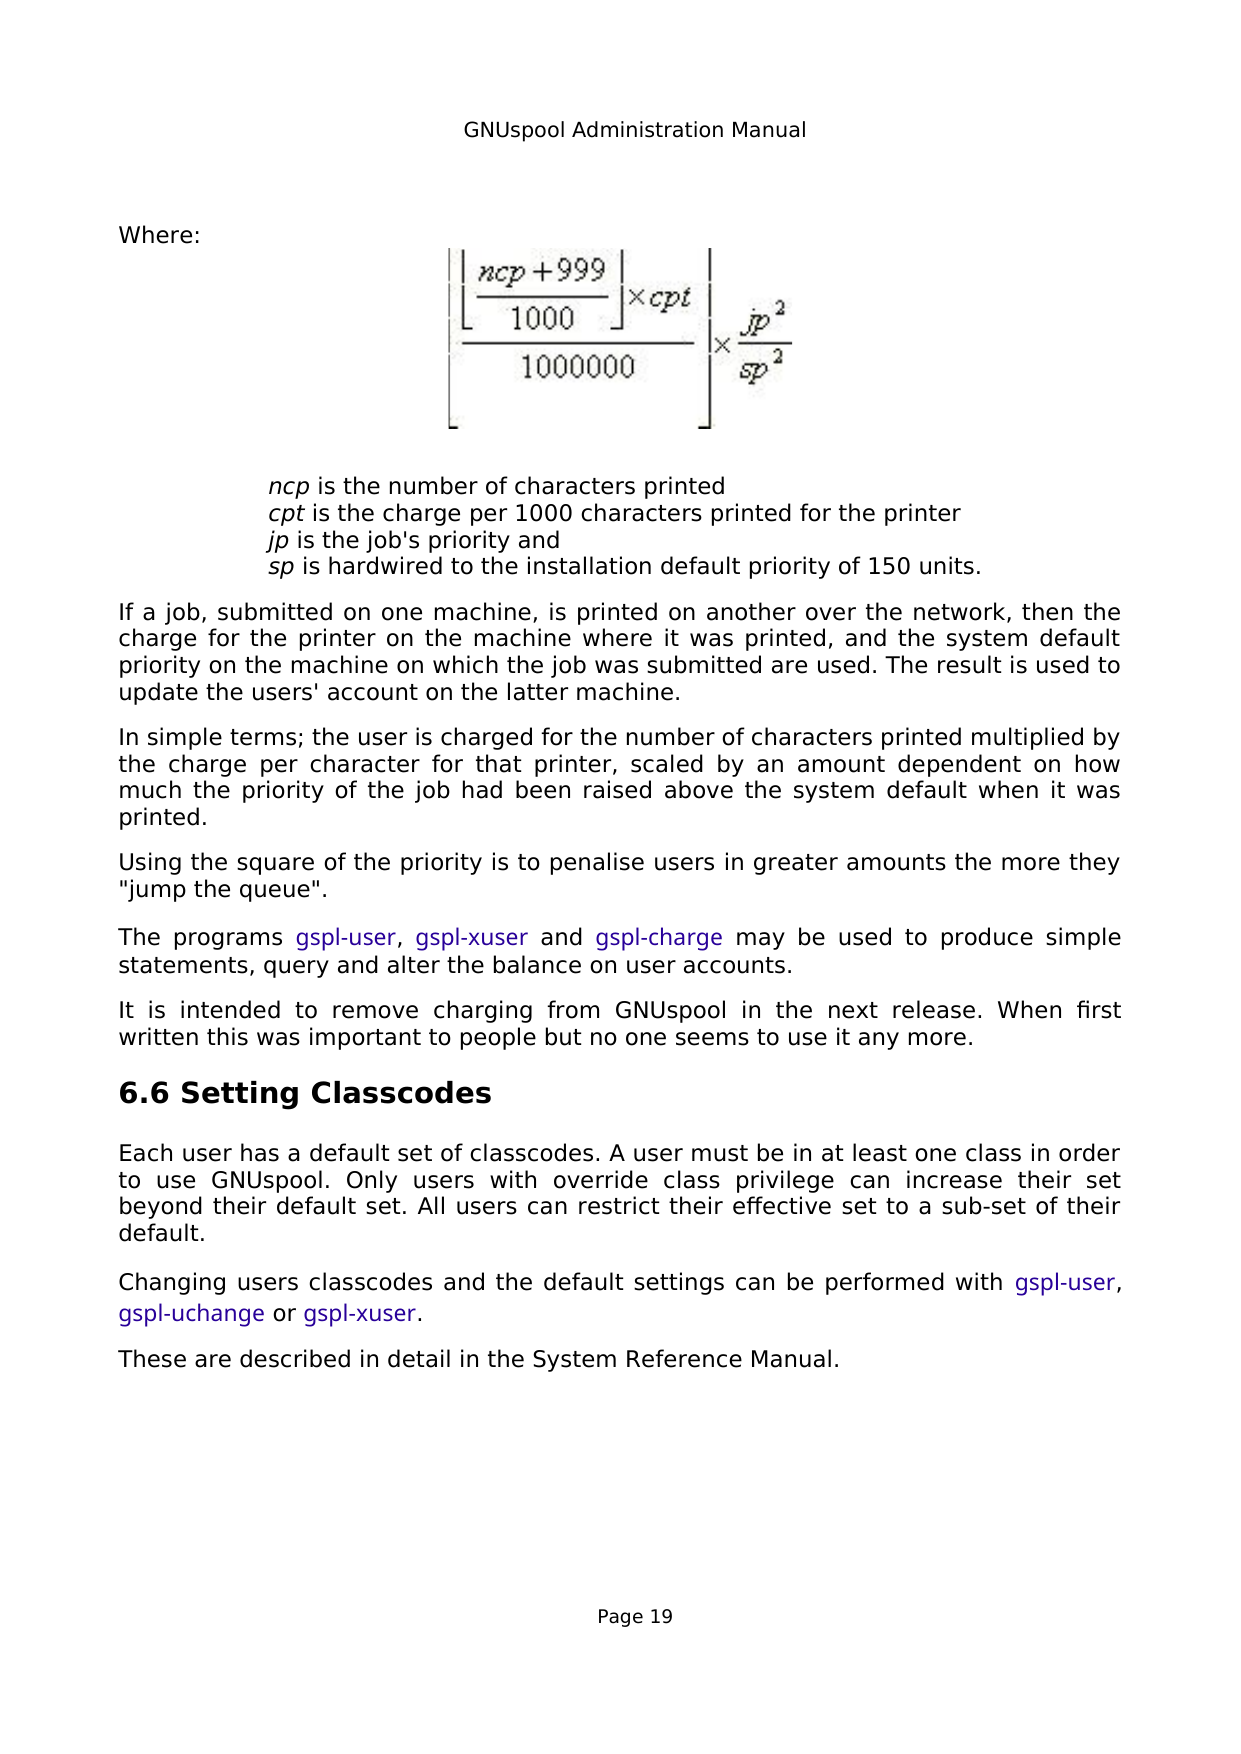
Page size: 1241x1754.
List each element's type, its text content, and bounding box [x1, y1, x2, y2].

text Using the square of the priority is to penalise users in greater amounts the more they "jump the queue". [118, 849, 1123, 903]
text These are described in detail in the System Reference Manual. [118, 1346, 1123, 1373]
text The programs gspl-user, gspl-xuser and gspl-charge may be used to produce simple statements, query and alter the balance on user accounts. [118, 921, 1123, 979]
text If a job, submitted on one machine, is printed on another over the network, then the charge for the printer on the machine where it was printed, and the system default priority on the machine on which the job was submitted are used. The result is used to update the users' account on the latter machine. [118, 599, 1123, 706]
text Where: [118, 222, 1123, 249]
subtitle Setting Classcodes [118, 1076, 1123, 1111]
text It is intended to remove charging from GNUspool in the next release. When first written this was important to people but no one seems to use it any more. [118, 998, 1123, 1051]
text In simple terms; the user is charged for the number of characters printed multiplied by the charge per character for that printer, scaled by an amount dependent on how much the priority of the job had been raised above the system default when it was printed. [118, 724, 1123, 831]
text Changing users classcodes and the default settings can be performed with gspl-user, gspl-uchange or gspl-xuser. [118, 1265, 1123, 1328]
text Each user has a default set of classcodes. A user must be in at least one class in order to use GNUspool. Only users with override class privilege can increase their set beyond their default set. All users can restrict their effective set to a sub-set of their default. [118, 1140, 1123, 1247]
text ncp is the number of characters printed cpt is the charge per 1000 characters printed for the printer jp is the job's priority and sp is hardwired to the installation default priority of 150 units. [268, 473, 1123, 580]
picture [448, 248, 793, 429]
